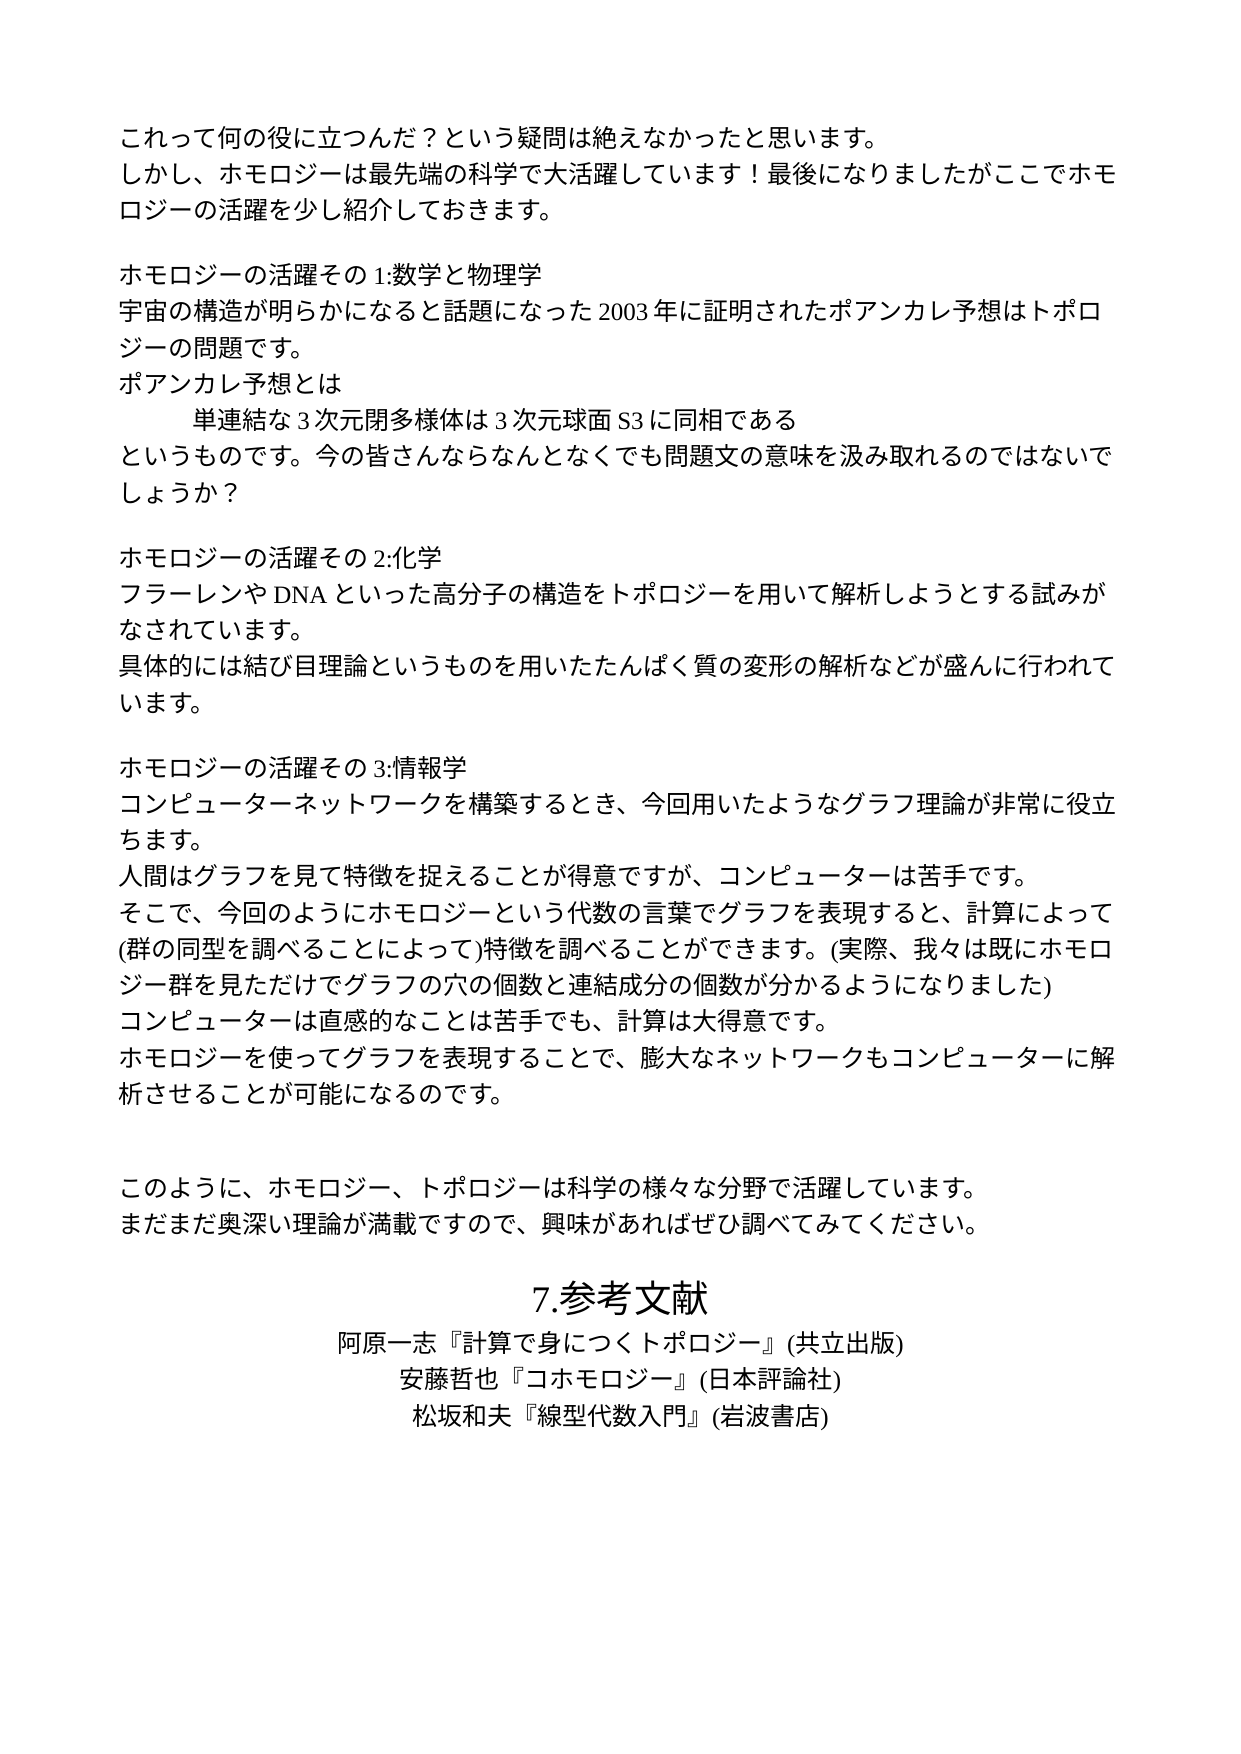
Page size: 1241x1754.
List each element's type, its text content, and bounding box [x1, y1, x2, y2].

text しかし、ホモロジーは最先端の科学で大活躍しています！最後になりましたがここでホモロジーの活躍を少し紹介しておきます。 [118, 154, 1122, 227]
text ホモロジーを使ってグラフを表現することで、膨大なネットワークもコンピューターに解析させることが可能になるのです。 [118, 1038, 1122, 1111]
text コンピューターネットワークを構築するとき、今回用いたようなグラフ理論が非常に役立ちます。 [118, 784, 1122, 857]
text 単連結な3次元閉多様体は3次元球面S3に同相である [118, 401, 1122, 437]
text まだまだ奥深い理論が満載ですので、興味があればぜひ調べてみてください。 [118, 1204, 1122, 1241]
text ポアンカレ予想とは [118, 364, 1122, 401]
text 7.参考文献 [118, 1269, 1122, 1324]
text ホモロジーの活躍その3:情報学 [118, 748, 1122, 784]
text というものです。今の皆さんならなんとなくでも問題文の意味を汲み取れるのではないでしょうか？ [118, 437, 1122, 509]
text そこで、今回のようにホモロジーという代数の言葉でグラフを表現すると、計算によって(群の同型を調べることによって)特徴を調べることができます。(実際、我々は既にホモロジー群を見ただけでグラフの穴の個数と連結成分の個数が分かるようになりました) [118, 893, 1122, 1002]
text 具体的には結び目理論というものを用いたたんぱく質の変形の解析などが盛んに行われています。 [118, 647, 1122, 719]
text 人間はグラフを見て特徴を捉えることが得意ですが、コンピューターは苦手です。 [118, 857, 1122, 893]
text 宇宙の構造が明らかになると話題になった2003年に証明されたポアンカレ予想はトポロジーの問題です。 [118, 292, 1122, 364]
text フラーレンやDNAといった高分子の構造をトポロジーを用いて解析しようとする試みがなされています。 [118, 574, 1122, 647]
text ホモロジーの活躍その1:数学と物理学 [118, 256, 1122, 292]
text 安藤哲也『コホモロジー』(日本評論社) [118, 1360, 1122, 1396]
text このように、ホモロジー、トポロジーは科学の様々な分野で活躍しています。 [118, 1168, 1122, 1204]
text ホモロジーの活躍その2:化学 [118, 538, 1122, 574]
text これって何の役に立つんだ？という疑問は絶えなかったと思います。 [118, 118, 1122, 154]
text 阿原一志『計算で身につくトポロジー』(共立出版) [118, 1324, 1122, 1360]
text 松坂和夫『線型代数入門』(岩波書店) [118, 1396, 1122, 1432]
text コンピューターは直感的なことは苦手でも、計算は大得意です。 [118, 1002, 1122, 1038]
